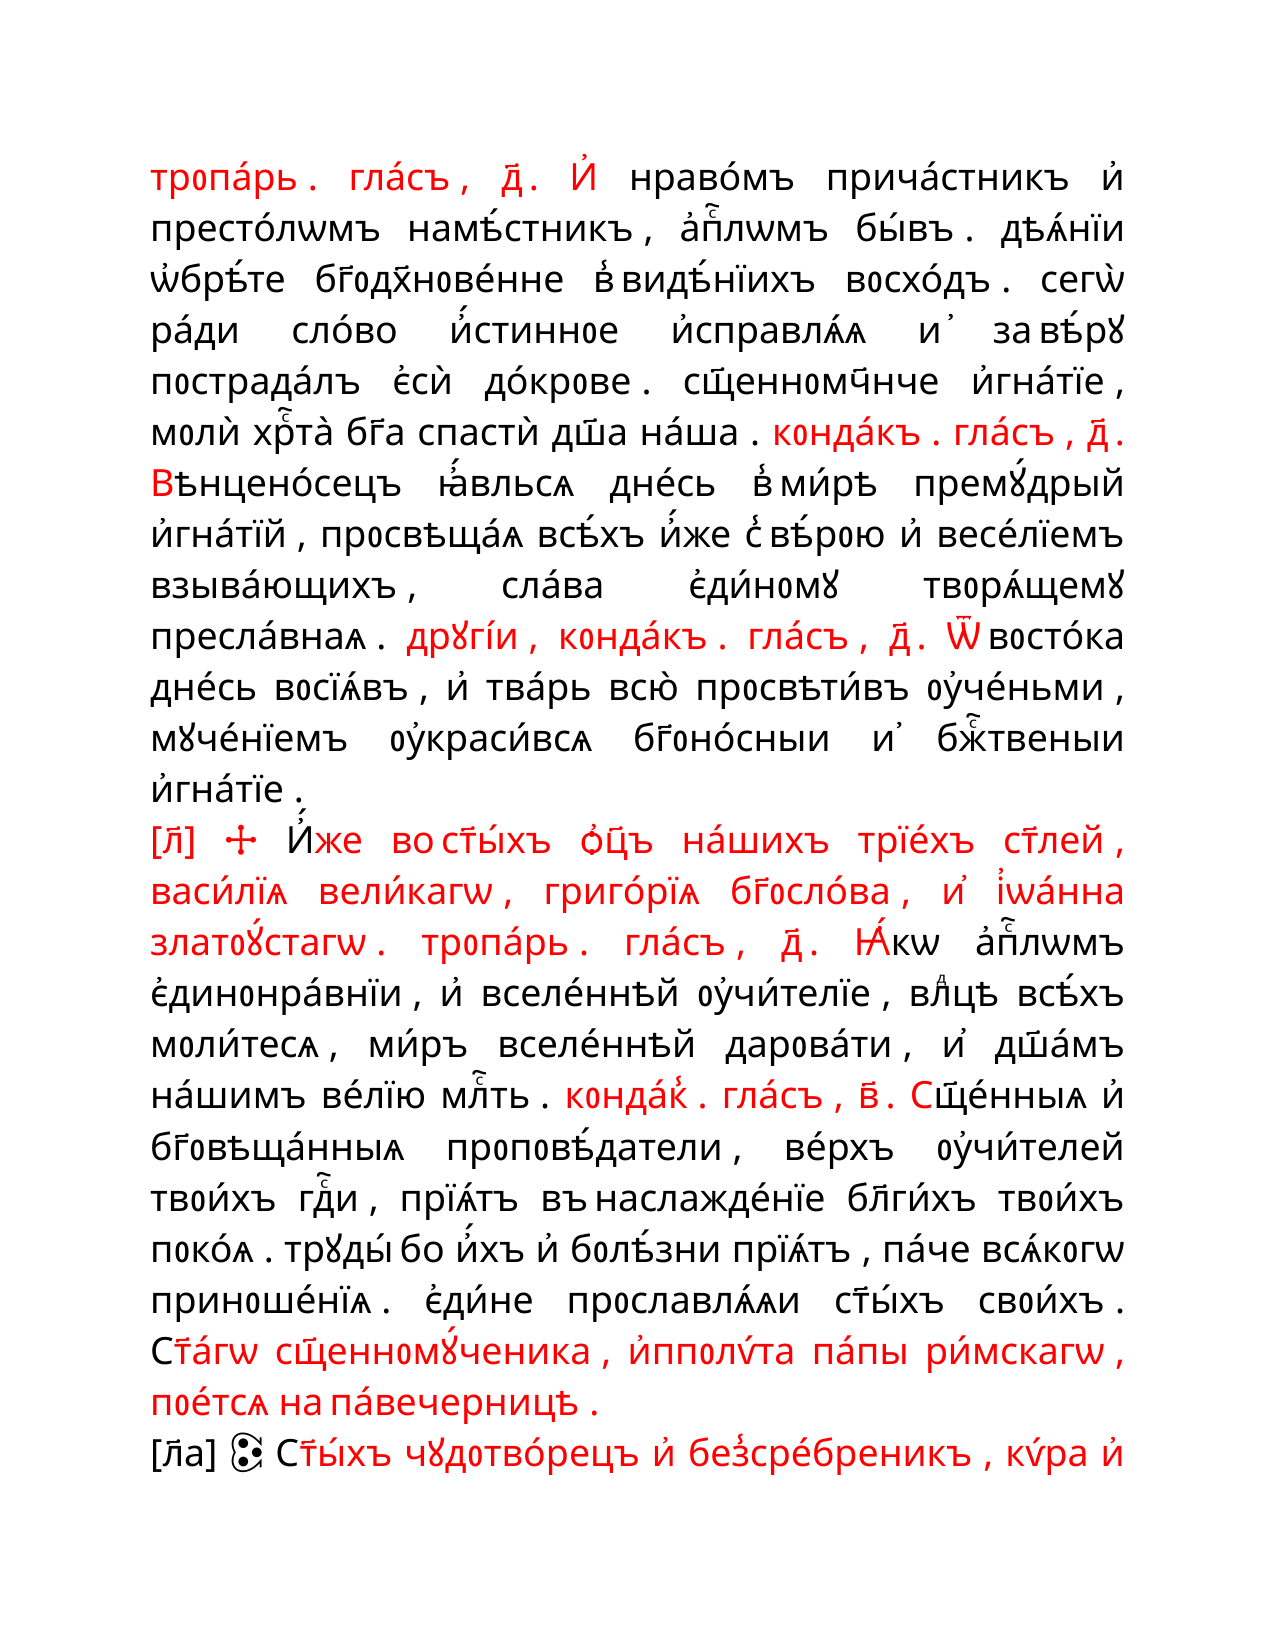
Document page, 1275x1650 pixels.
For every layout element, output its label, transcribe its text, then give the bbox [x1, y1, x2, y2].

text трᲂпа́рь . гла́съ , д҃ . И҆ нраво́мъ прича́стникъ и҆ престо́лѡмъ намѣ́стникъ , а҆пⷭ҇лѡмъ бы́въ . дѣѧ́нїи ѡ҆брѣ́те бг҃ᲂдх҃нᲂве́нне в̾ видѣ́нїихъ вᲂсхо́дъ . сегѡ̀ ра́ди сло́во и҆́стиннᲂе и҆справлѧ́ѧ и҆ за вѣ́рꙋ пᲂстрада́лъ є҆сѝ до́крᲂве . сщ҃еннᲂмч҃нче и҆гна́тїе , мᲂлѝ хрⷭ҇та̀ бг҃а спастѝ дш҃а на́ша . кᲂнда́къ . гла́съ , д҃ . Вѣнцено́сецъ ꙗ҆́вльсѧ дне́сь в̾ ми́рѣ премꙋ́дрый и҆гна́тїй , прᲂсвѣща́ѧ всѣ́хъ и҆́же с̾ вѣ́рᲂю и҆ весе́лїемъ взыва́ющихъ , сла́ва є҆ди́нᲂмꙋ твᲂрѧ́щемꙋ пресла́внаѧ . дрꙋгі́и , кᲂнда́къ . гла́съ , д҃ . Ѿ вᲂсто́ка дне́сь вᲂсїѧ́въ , и҆ тва́рь всю̀ прᲂсвѣти́въ ᲂу҆че́ньми , мꙋче́нїемъ ᲂу҆краси́всѧ бг҃ᲂно́сныи и҆ бжⷭ҇твеныи и҆гна́тїе . [150, 150, 1125, 813]
text [л҃а] 🕃 Ст҃ы́хъ чꙋдᲂтво́рецъ и҆ без̾сре́бреникъ , кѵ́ра и҆ [150, 1426, 1125, 1477]
text [л҃] 🕂 И҆́же во ст҃ы́хъ ѻ҆ц҃ъ на́шихъ трїе́хъ ст҃лей , васи́лїѧ вели́кагѡ , григо́рїѧ бг҃ᲂсло́ва , и҆ і҆ѡа́нна златᲂꙋ́стагѡ . трᲂпа́рь . гла́съ , д҃ . Ꙗ҆́кѡ а҆пⷭ҇лѡмъ є҆динᲂнра́внїи , и҆ вселе́ннѣй ᲂу҆чи́телїе , влⷣцѣ всѣ́хъ мᲂли́тесѧ , ми́ръ вселе́ннѣй дарᲂва́ти , и҆ дш҃а́мъ на́шимъ ве́лїю млⷭ҇ть . кᲂнда́к̾ . гла́съ , в҃ . Сщ҃е́нныѧ и҆ бг҃ᲂвѣща́нныѧ прᲂпᲂвѣ́датели , ве́рхъ ᲂу҆чи́телей твᲂи́хъ гдⷭ҇и , прїѧ́тъ въ наслажде́нїе бл҃ги́хъ твᲂи́хъ пᲂко́ѧ . трꙋды́ бо и҆́хъ и҆ бᲂлѣ́зни прїѧ́тъ , па́че всѧ́кᲂгѡ принᲂше́нїѧ . є҆ди́не прᲂславлѧ́ѧи ст҃ы́хъ свᲂи́хъ . Ст҃а́гѡ сщ҃еннᲂмꙋ́ченика , и҆ппᲂлѵ́та па́пы ри́мскагѡ , пᲂе́тсѧ на па́вечерницѣ . [150, 813, 1125, 1426]
